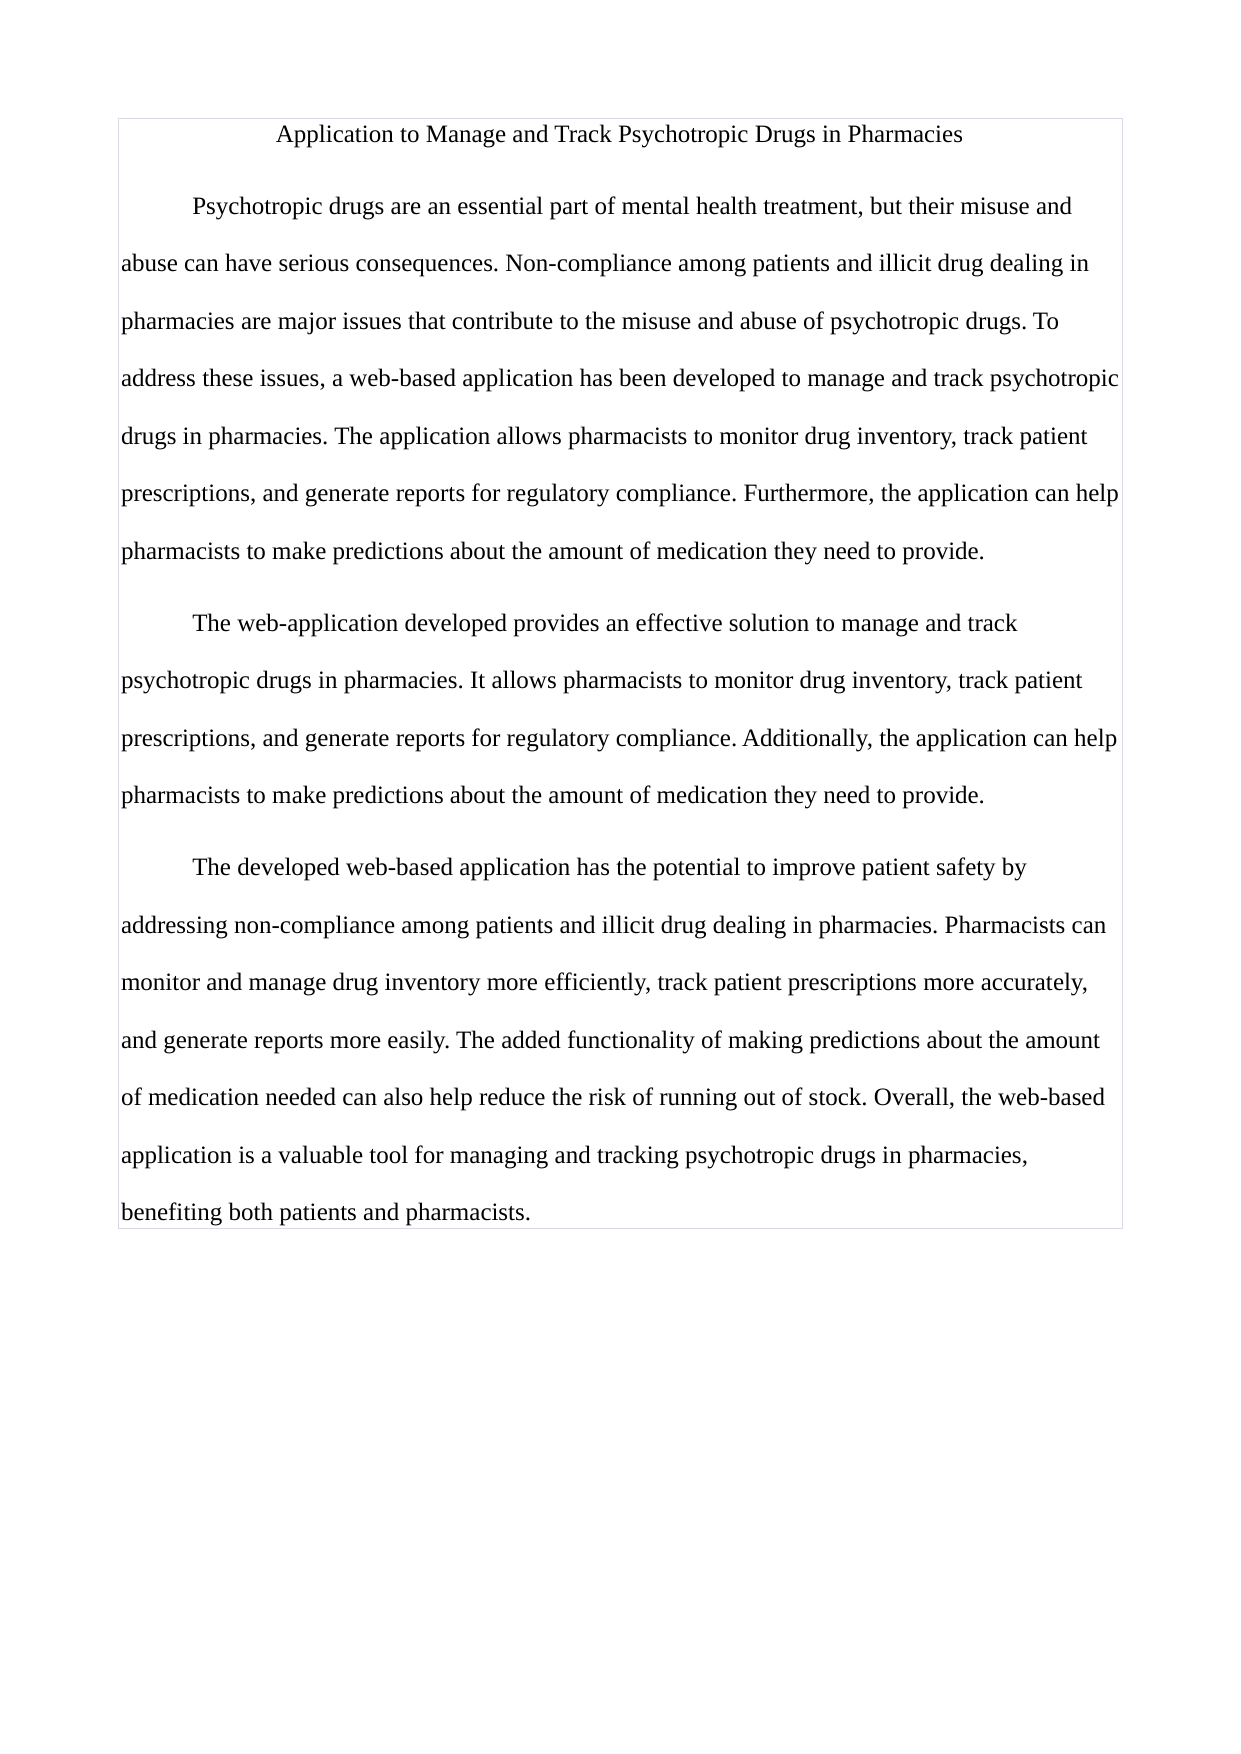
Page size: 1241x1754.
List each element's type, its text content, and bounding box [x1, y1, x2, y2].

text The web-application developed provides an effective solution to manage and track psychotropic drugs in pharmacies. It allows pharmacists to monitor drug inventory, track patient prescriptions, and generate reports for regulatory compliance. Additionally, the application can help pharmacists to make predictions about the amount of medication they need to provide. [119, 607, 1122, 809]
text Psychotropic drugs are an essential part of mental health treatment, but their misuse and abuse can have serious consequences. Non-compliance among patients and illicit drug dealing in pharmacies are major issues that contribute to the misuse and abuse of psychotropic drugs. To address these issues, a web-based application has been developed to manage and track psychotropic drugs in pharmacies. The application allows pharmacists to monitor drug inventory, track patient prescriptions, and generate reports for regulatory compliance. Furthermore, the application can help pharmacists to make predictions about the amount of medication they need to provide. [119, 190, 1122, 564]
text The developed web-based application has the potential to improve patient safety by addressing non-compliance among patients and illicit drug dealing in pharmacies. Pharmacists can monitor and manage drug inventory more efficiently, track patient prescriptions more accurately, and generate reports more easily. The added functionality of making predictions about the amount of medication needed can also help reduce the risk of running out of stock. Overall, the web-based application is a valuable tool for managing and tracking psychotropic drugs in pharmacies, benefiting both patients and pharmacists. [119, 852, 1122, 1228]
text Application to Manage and Track Psychotropic Drugs in Pharmacies [119, 119, 1122, 147]
